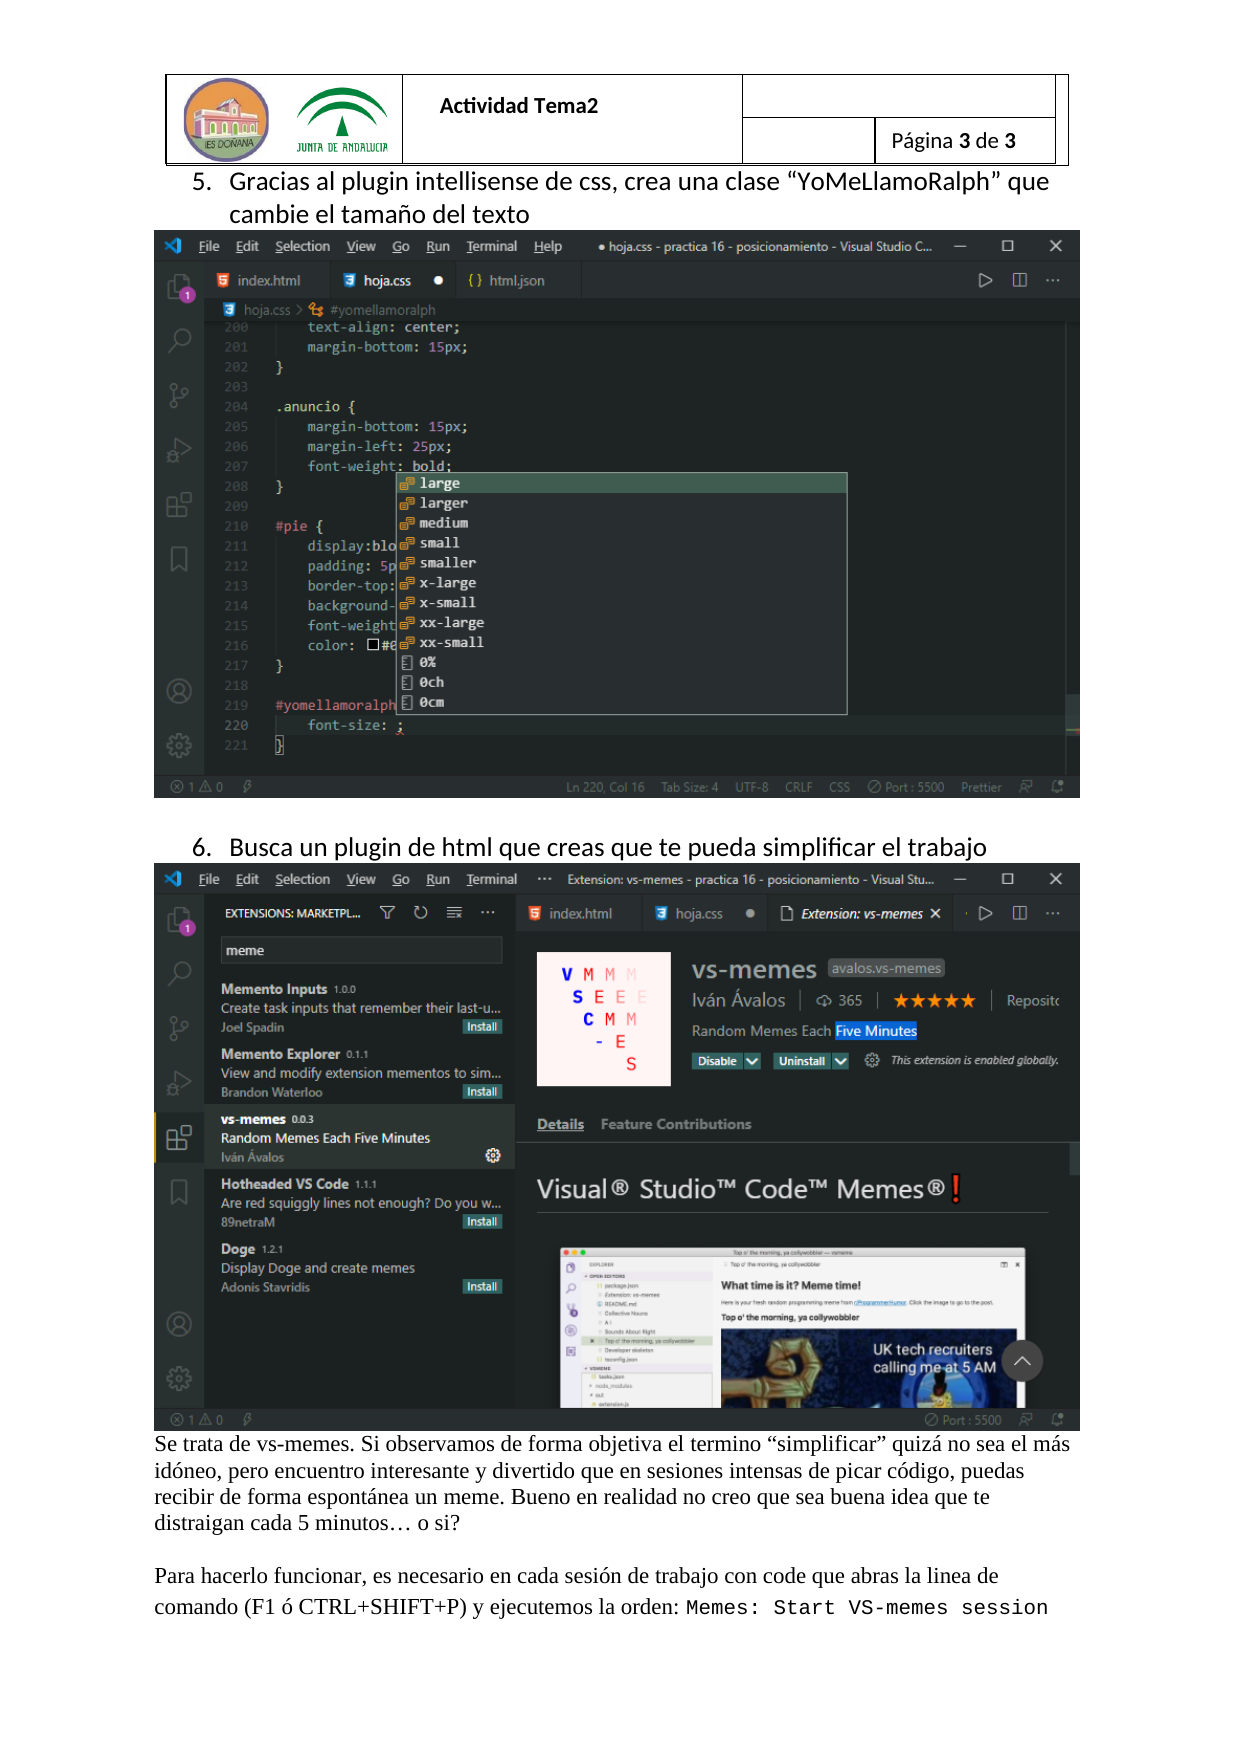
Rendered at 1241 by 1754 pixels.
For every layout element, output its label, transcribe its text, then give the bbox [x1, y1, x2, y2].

picture [296, 87, 388, 152]
text Se trata de vs-memes. Si observamos de forma objetiva el termino “simplificar” quizá no sea el más idóneo, pero encuentro interesante y divertido que en sesiones intensas de picar código, puedas recibir de forma espontánea un meme. Bueno en realidad no creo que sea buena idea que te distraigan cada 5 minutos… o si? [154, 1431, 1080, 1536]
text Para hacerlo funcionar, es necesario en cada sesión de trabajo con code que abras la linea de comando (F1 ó CTRL+SHIFT+P) y ejecutemos la orden: Memes: Start VS-memes session [154, 1562, 1080, 1622]
list Busca un plugin de html que creas que te pueda simplificar el trabajo [192, 831, 1080, 863]
picture [154, 230, 1080, 798]
picture [183, 77, 269, 162]
picture [154, 863, 1080, 1431]
list Gracias al plugin intellisense de css, crea una clase “YoMeLlamoRalph” que cambie el tamaño del texto [192, 164, 1080, 230]
